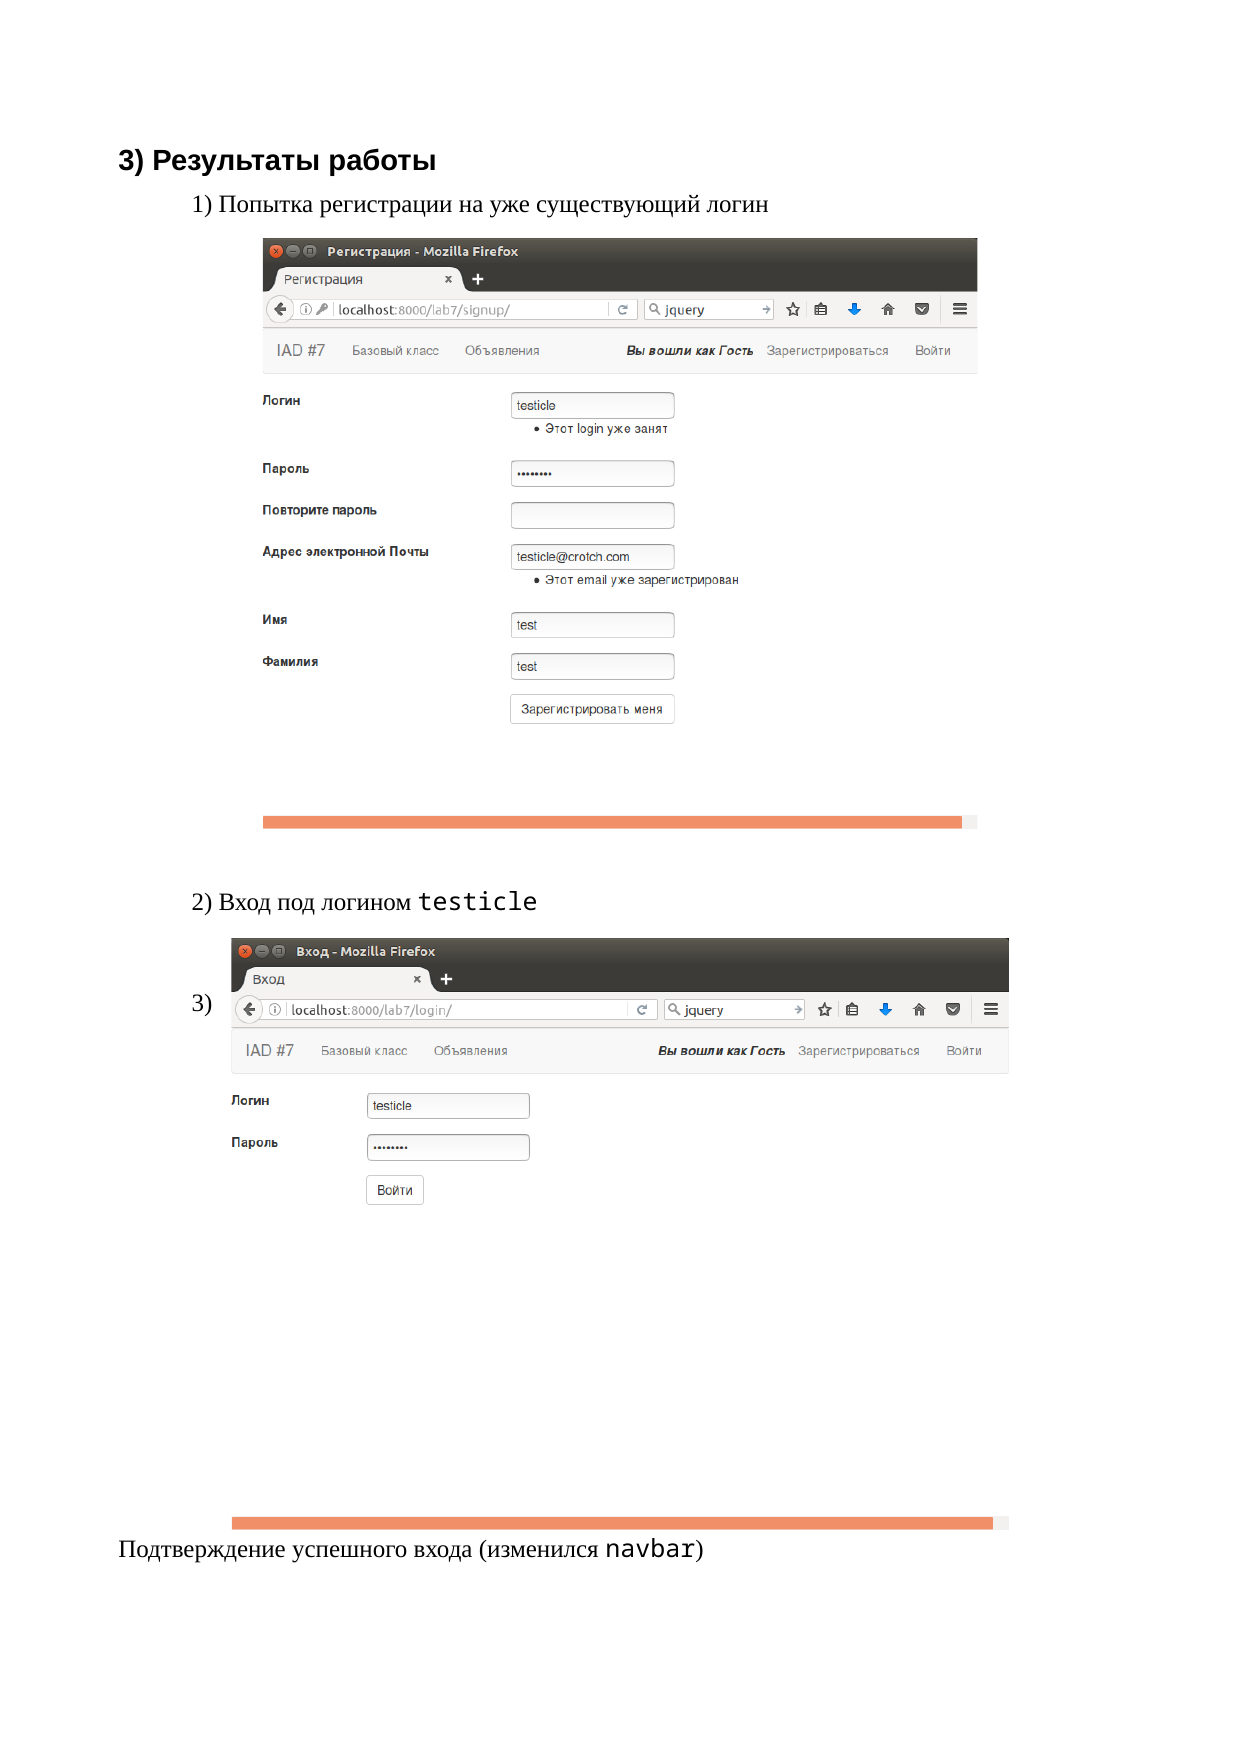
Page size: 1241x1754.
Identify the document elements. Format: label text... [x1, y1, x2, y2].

text 3) Подтверждение успешного входа (изменился navbar) [118, 988, 1122, 1564]
subtitle 3) Результаты работы [118, 143, 1122, 177]
text 2) Вход под логином testicle [118, 883, 1122, 918]
text 1) Попытка регистрации на уже существующий логин [118, 189, 1122, 218]
